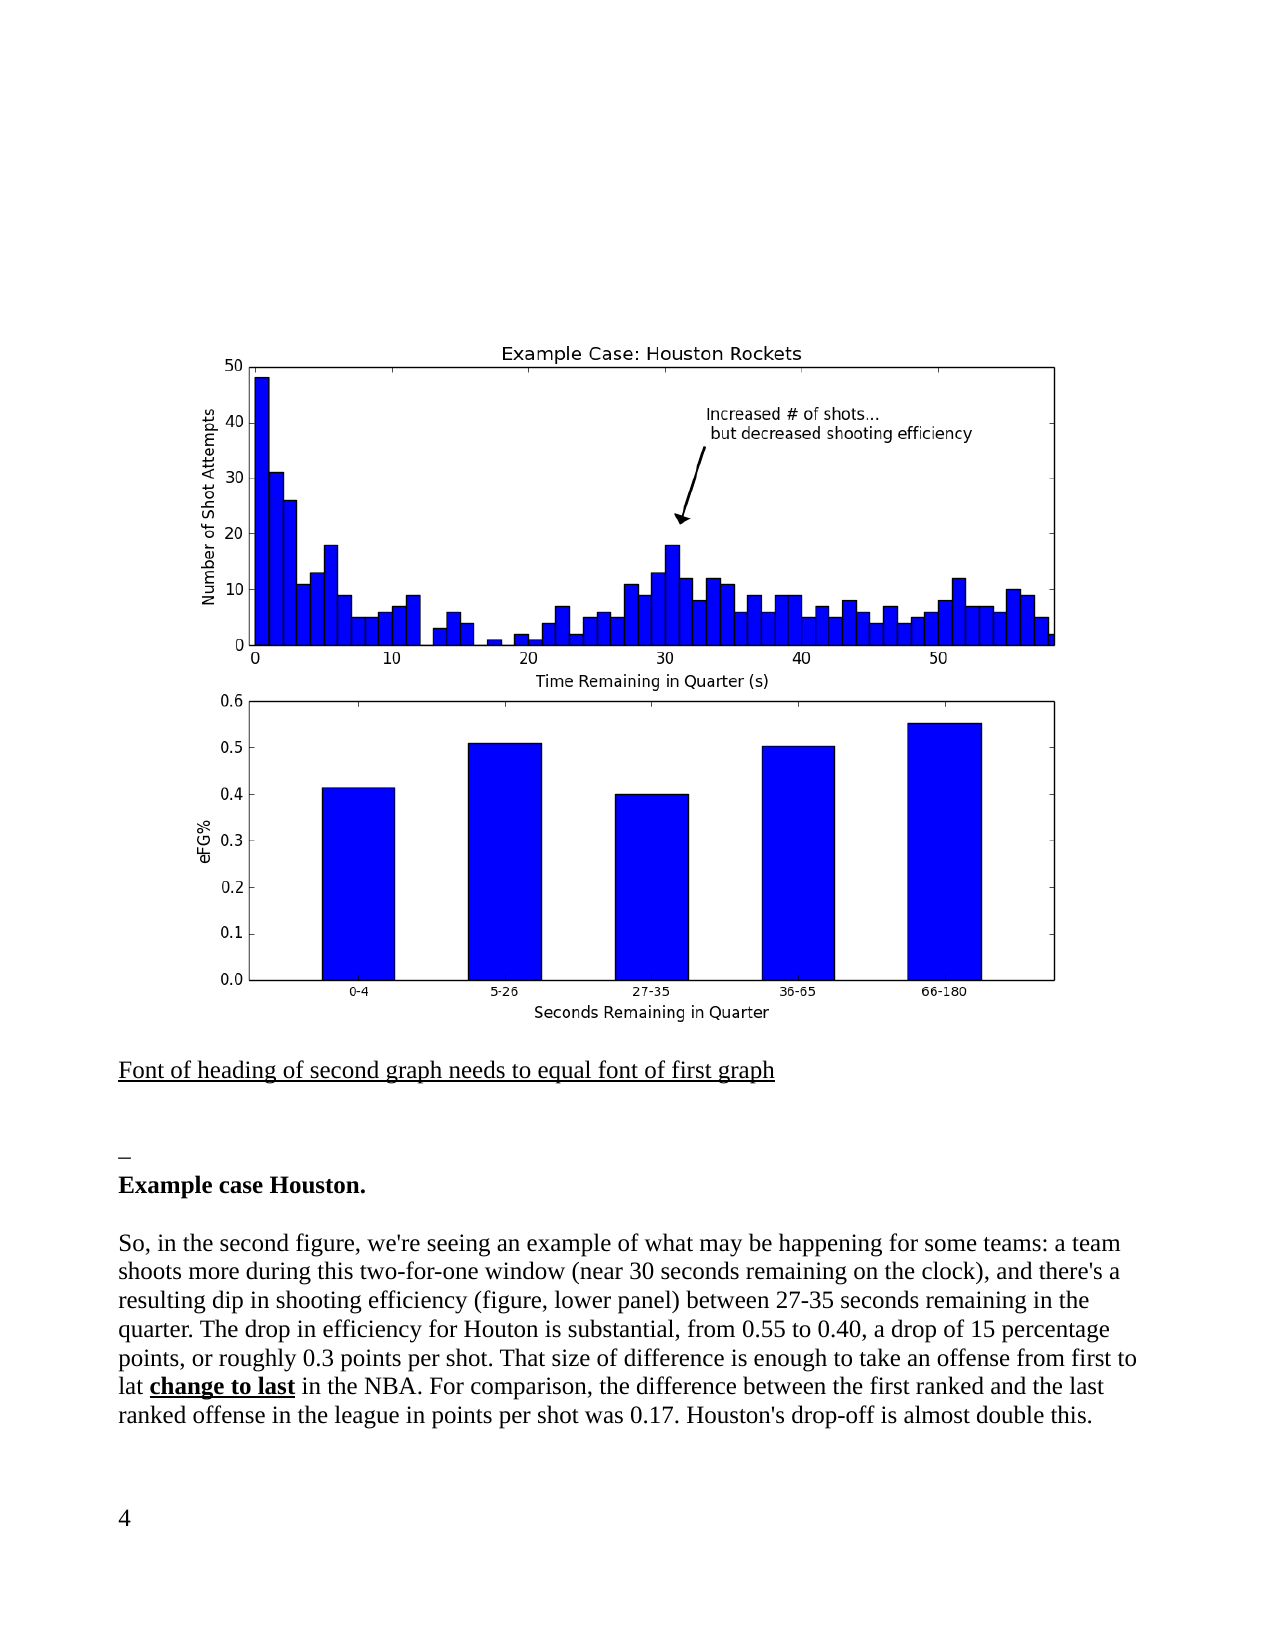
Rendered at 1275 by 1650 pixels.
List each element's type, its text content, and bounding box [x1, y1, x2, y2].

text Example case Houston. [118, 1170, 1157, 1199]
text Font of heading of second graph needs to equal font of first graph [118, 1056, 1157, 1084]
text – [118, 1141, 1157, 1170]
picture [118, 290, 1157, 1056]
text So, in the second figure, we're seeing an example of what may be happening for some teams: a team shoots more during this two-for-one window (near 30 seconds remaining on the clock), and there's a resulting dip in shooting efficiency (figure, lower panel) between 27-35 seconds remaining in the quarter. The drop in efficiency for Houton is substantial, from 0.55 to 0.40, a drop of 15 percentage points, or roughly 0.3 points per shot. That size of difference is enough to take an offense from first to lat change to last in the NBA. For comparison, the difference between the first ranked and the last ranked offense in the league in points per shot was 0.17. Houston's drop-off is almost double this. [118, 1228, 1157, 1429]
